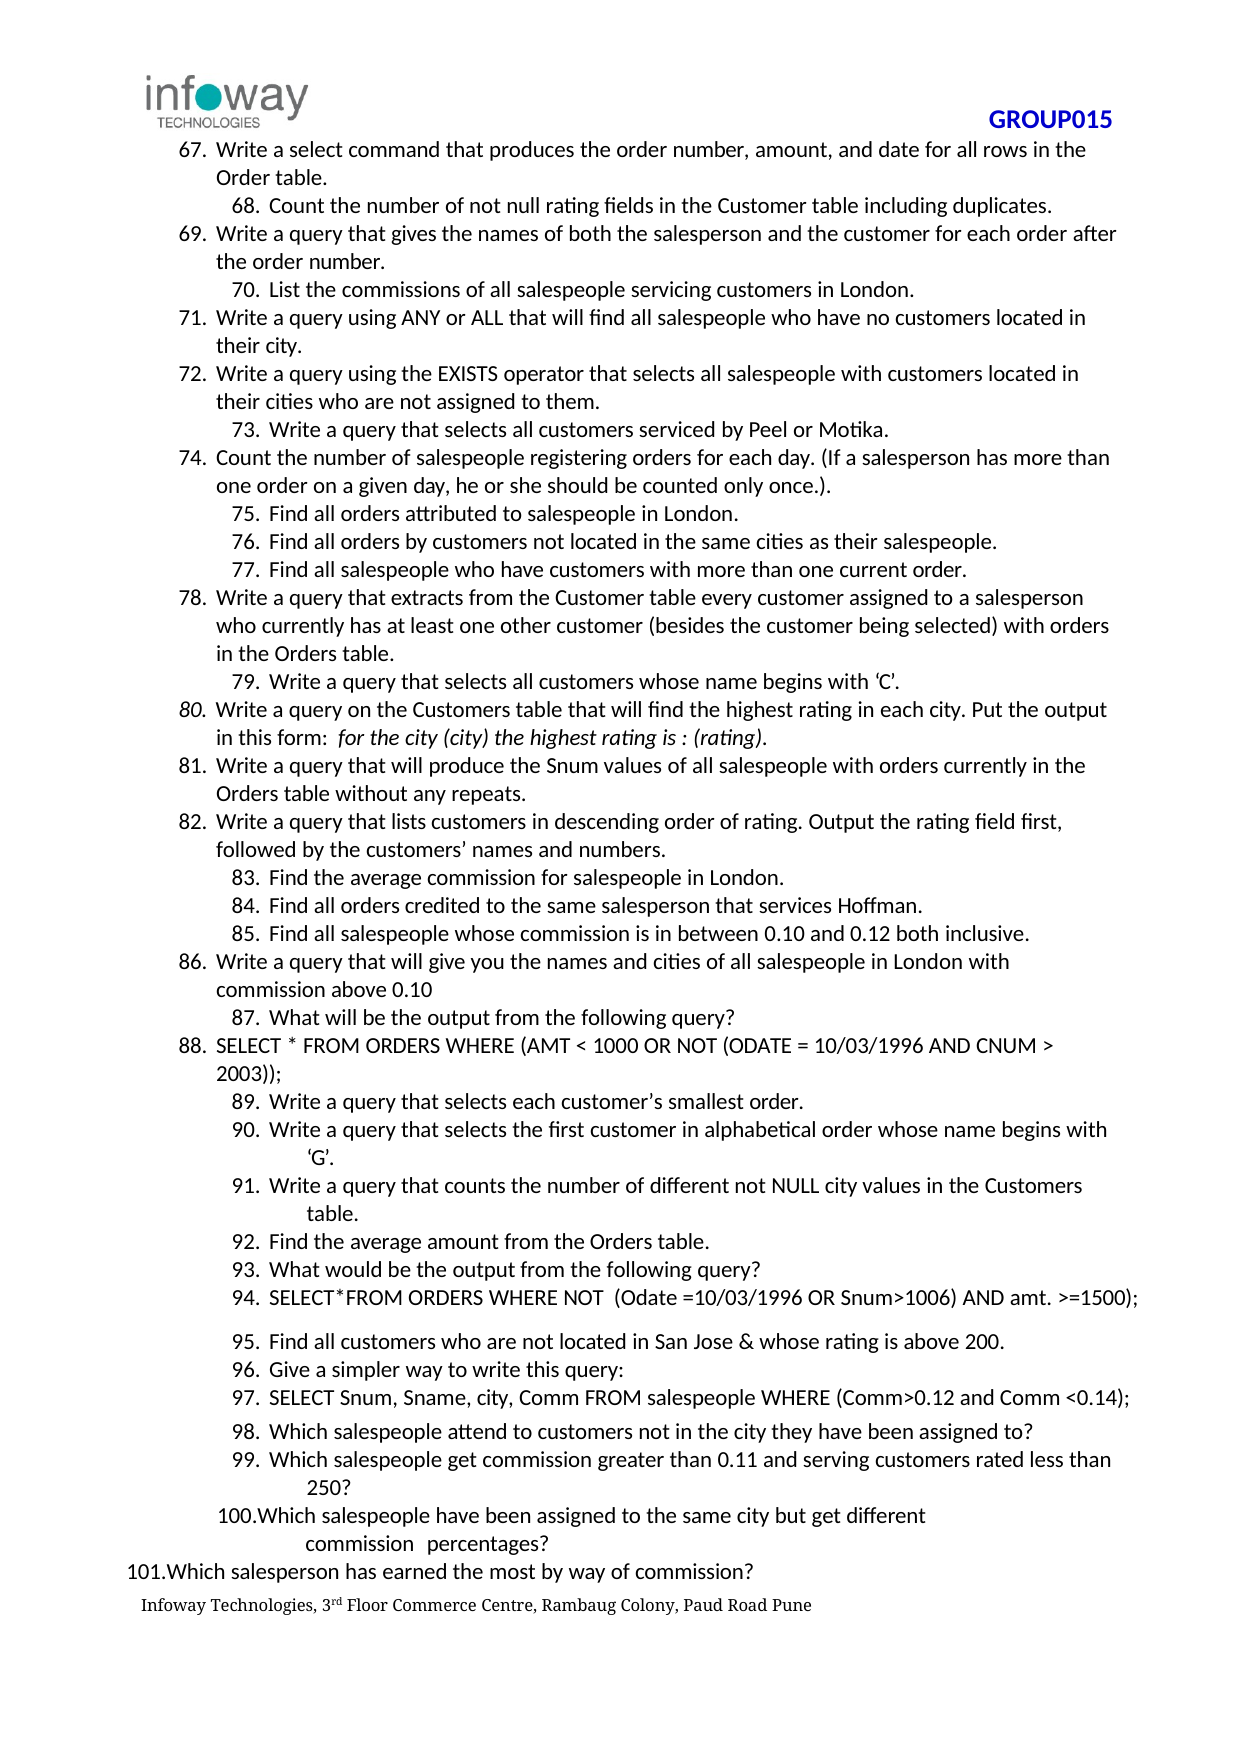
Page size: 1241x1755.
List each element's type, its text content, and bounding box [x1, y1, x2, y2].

list Write a query that lists customers in descending order of rating. Output the rating field first, followed by the customers’ names and numbers. [178, 807, 1069, 863]
list Find all salespeople who have customers with more than one current order. [231, 555, 1138, 583]
list Write a query that selects each customer’s smallest order. [231, 1087, 1138, 1115]
list What would be the output from the following query? [231, 1255, 1138, 1283]
list Which salesperson has earned the most by way of commission? [126, 1557, 1138, 1585]
list SELECT * FROM ORDERS WHERE (AMT < 1000 OR NOT (ODATE = 10/03/1996 AND CNUM > 2003)); [178, 1031, 1057, 1087]
list Write a query that selects all customers serviced by Peel or Motika. [231, 415, 1138, 443]
list Write a query that will produce the Snum values of all salespeople with orders currently in the Orders table without any repeats. [178, 751, 1090, 807]
list Write a query that selects the first customer in alphabetical order whose name begins with ‘G’. [231, 1115, 1138, 1171]
list Which salespeople attend to customers not in the city they have been assigned to? [231, 1417, 1138, 1445]
list Find all orders credited to the same salesperson that services Hoffman. [231, 891, 1138, 919]
list Count the number of salespeople registering orders for each day. (If a salesperson has more than one order on a given day, he or she should be counted only once.). [178, 443, 1115, 499]
list SELECT Snum, Sname, city, Comm FROM salespeople WHERE (Comm>0.12 and Comm <0.14); [231, 1383, 1138, 1412]
list Write a query that will give you the names and cities of all salespeople in London with commission above 0.10 [178, 947, 1014, 1003]
list Write a query using ANY or ALL that will find all salespeople who have no customers located in their city. [178, 303, 1091, 359]
list Give a simpler way to write this query: [231, 1356, 1138, 1383]
list Write a query that counts the number of different not NULL city values in the Customers table. [231, 1171, 1138, 1227]
list Count the number of not null rating fields in the Customer table including duplicates. [231, 191, 1138, 219]
list Find all customers who are not located in San Jose & whose rating is above 200. [231, 1327, 1138, 1356]
list Write a query that selects all customers whose name begins with ‘C’. [231, 667, 1138, 695]
list List the commissions of all salespeople servicing customers in London. [231, 275, 1138, 303]
list SELECT*FROM ORDERS WHERE NOT (Odate =10/03/1996 OR Snum>1006) AND amt. >=1500); [231, 1283, 1138, 1311]
list Find the average commission for salespeople in London. [231, 863, 1138, 891]
list Write a query that gives the names of both the salesperson and the customer for each order after the order number. [178, 219, 1122, 275]
picture [140, 73, 311, 131]
list Find all orders by customers not located in the same cities as their salespeople. [231, 527, 1138, 555]
list Write a query that extracts from the Customer table every customer assigned to a salesperson who currently has at least one other customer (besides the customer being selected) with orders in the Orders table. [178, 583, 1115, 667]
list Which salespeople have been assigned to the same city but get different commission percentages? [217, 1501, 1004, 1557]
list Which salespeople get commission greater than 0.11 and serving customers rated less than 250? [231, 1445, 1138, 1501]
list Write a select command that produces the order number, amount, and date for all rows in the Order table. [178, 135, 1091, 191]
list Find all salespeople whose commission is in between 0.10 and 0.12 both inclusive. [231, 919, 1138, 947]
list Write a query using the EXISTS operator that selects all salespeople with customers located in their cities who are not assigned to them. [178, 359, 1085, 415]
list Find the average amount from the Orders table. [231, 1227, 1138, 1255]
text 80. Write a query on the Customers table that will find the highest rating in each city. Put the output in this form: for the city (city) the highest rating is : (rating). [178, 695, 1118, 751]
list What will be the output from the following query? [231, 1003, 1138, 1031]
list Find all orders attributed to salespeople in London. [231, 499, 1138, 527]
